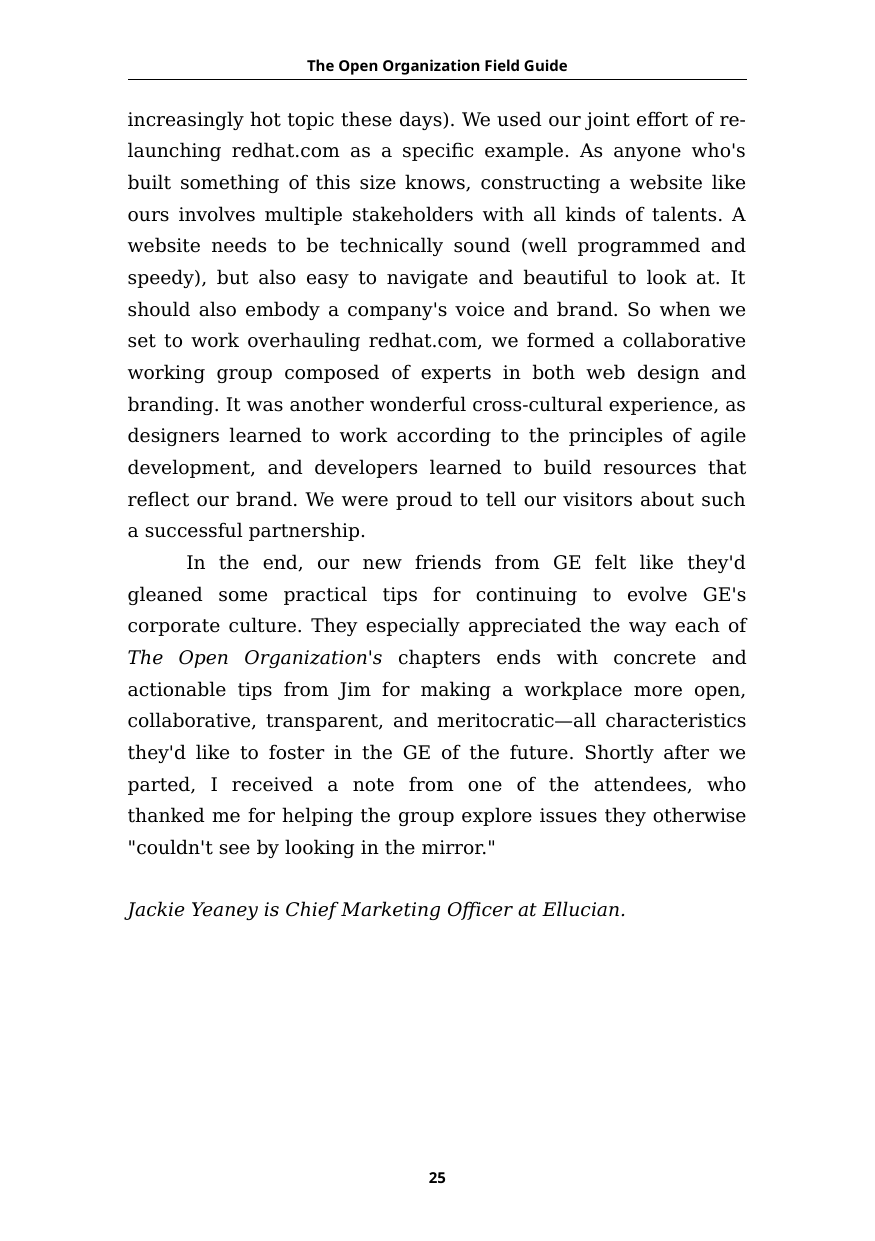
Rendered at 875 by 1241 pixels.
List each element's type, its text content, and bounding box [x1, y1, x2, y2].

text Jackie Yeaney is Chief Marketing Officer at Ellucian. [127, 898, 747, 920]
text In the end, our new friends from GE felt like they'd gleaned some practical tips for continuing to evolve GE's corporate culture. They especially appreciated the way each of The Open Organization's chapters ends with concrete and actionable tips from Jim for making a workplace more open, collaborative, transparent, and meritocratic—all characteristics they'd like to foster in the GE of the future. Shortly after we parted, I received a note from one of the attendees, who thanked me for helping the group explore issues they otherwise "couldn't see by looking in the mirror." [127, 552, 747, 859]
text increasingly hot topic these days). We used our joint effort of re-launching redhat.com as a specific example. As anyone who's built something of this size knows, constructing a website like ours involves multiple stakeholders with all kinds of talents. A website needs to be technically sound (well programmed and speedy), but also easy to navigate and beautiful to look at. It should also embody a company's voice and brand. So when we set to work overhauling redhat.com, we formed a collaborative working group composed of experts in both web design and branding. It was another wonderful cross-cultural experience, as designers learned to work according to the principles of agile development, and developers learned to build resources that reflect our brand. We were proud to tell our visitors about such a successful partnership. [127, 108, 747, 542]
